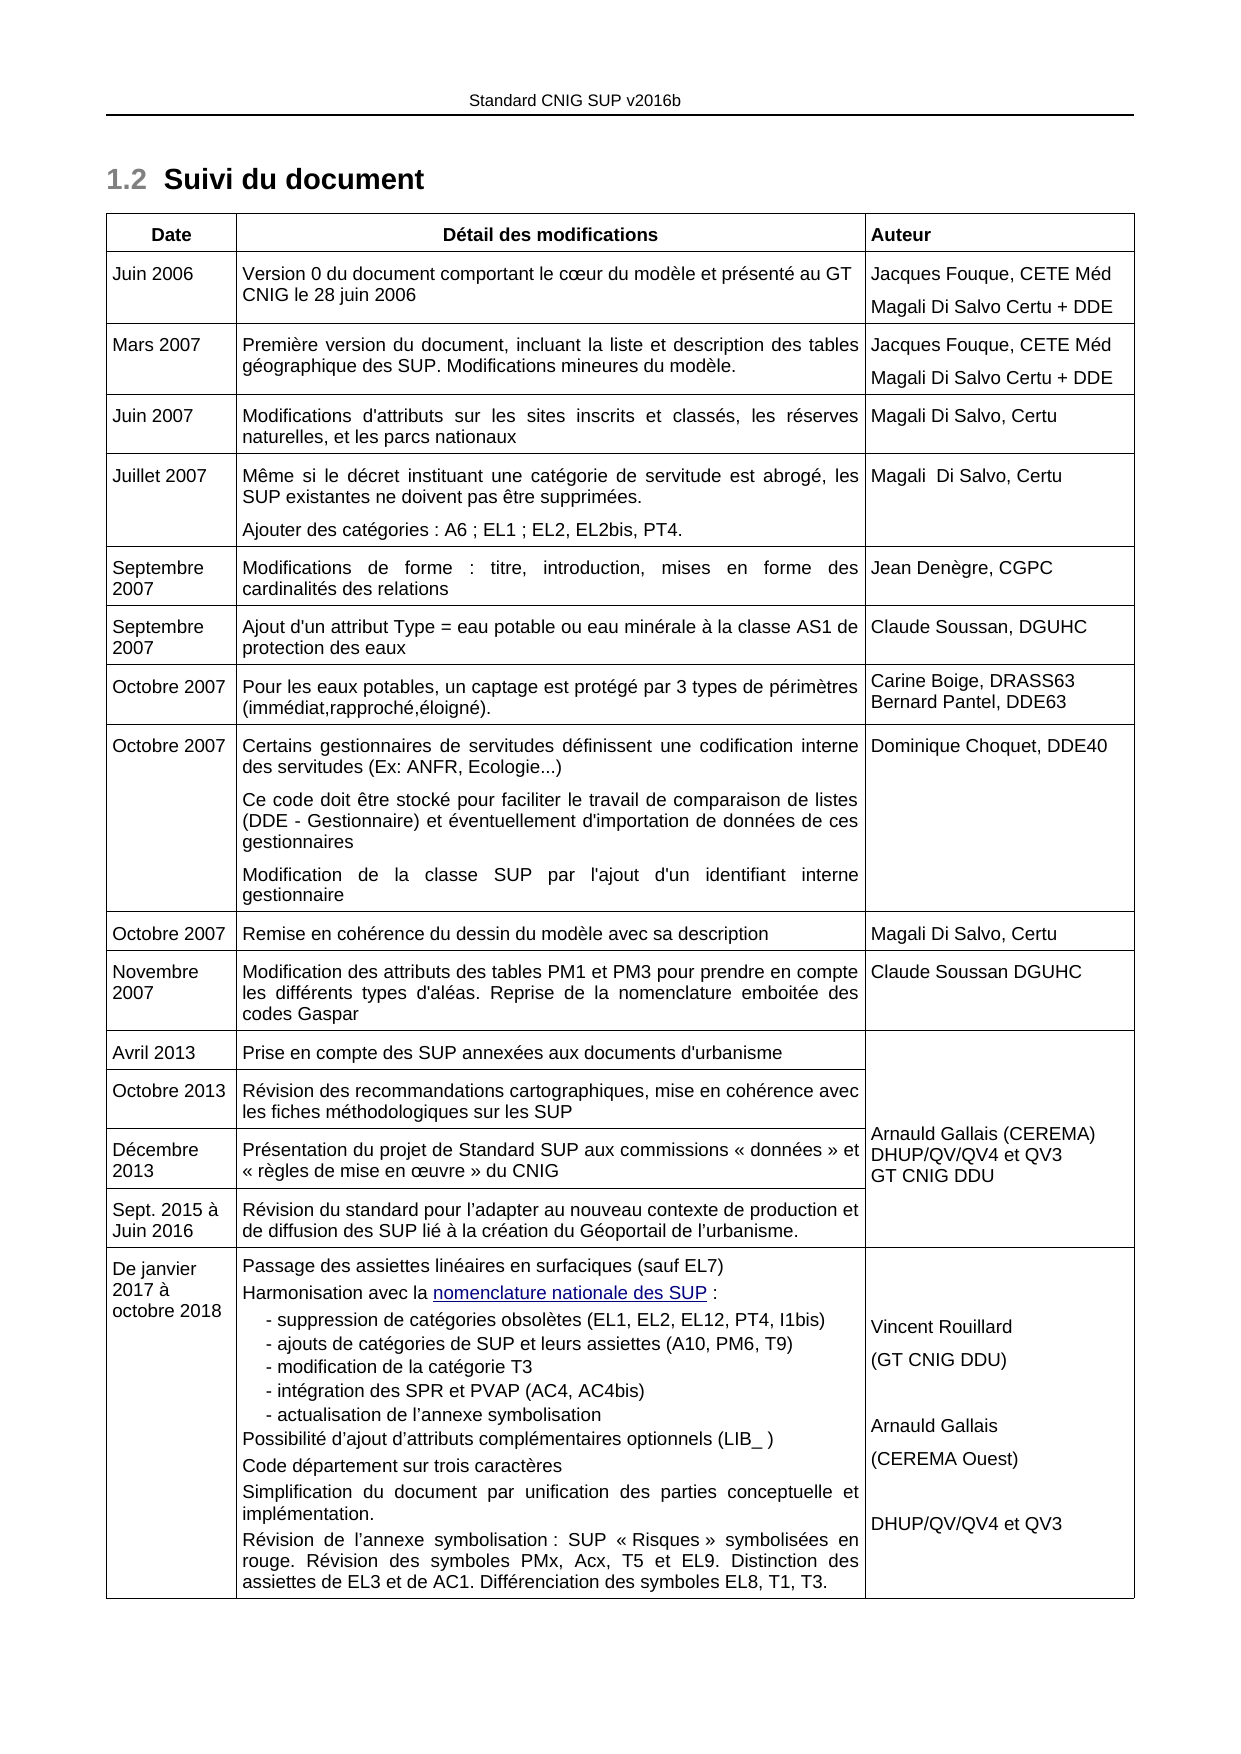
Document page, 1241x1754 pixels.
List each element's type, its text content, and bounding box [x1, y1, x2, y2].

table_cell Révision des recommandations cartographiques, mise en cohérence avec les fiches méthodologiques sur les SUP [237, 1070, 865, 1128]
table_cell Remise en cohérence du dessin du modèle avec sa description [237, 912, 865, 950]
table_cell Octobre 2007 [107, 665, 236, 724]
table_cell Révision du standard pour l’adapter au nouveau contexte de production et de diffusion des SUP lié à la création du Géoportail de l’urbanisme. [237, 1189, 865, 1247]
table_cell Septembre 2007 [107, 547, 236, 605]
table_cell Octobre 2007 [107, 725, 236, 911]
table_cell Passage des assiettes linéaires en surfaciques (sauf EL7) Harmonisation avec la nomenclature nationale des SUP : - suppression de catégories obsolètes (EL1, EL2, EL12, PT4, I1bis) - ajouts de catégories de SUP et leurs assiettes (A10, PM6, T9) - modification de la catégorie T3 - intégration des SPR et PVAP (AC4, AC4bis) - actualisation de l’annexe symbolisation Possibilité d’ajout d’attributs complémentaires optionnels (LIB_ ) Code département sur trois caractères Simplification du document par unification des parties conceptuelle et implémentation. Révision de l’annexe symbolisation : SUP « Risques » symbolisées en rouge. Révision des symboles PMx, Acx, T5 et EL9. Distinction des assiettes de EL3 et de AC1. Différenciation des symboles EL8, T1, T3. [237, 1248, 865, 1598]
table_header Auteur [866, 214, 1134, 251]
table_cell Décembre 2013 [107, 1129, 236, 1188]
table_cell Première version du document, incluant la liste et description des tables géographique des SUP. Modifications mineures du modèle. [237, 324, 865, 394]
table_cell Certains gestionnaires de servitudes définissent une codification interne des servitudes (Ex: ANFR, Ecologie...) Ce code doit être stocké pour faciliter le travail de comparaison de listes (DDE - Gestionnaire) et éventuellement d'importation de données de ces gestionnaires Modification de la classe SUP par l'ajout d'un identifiant interne gestionnaire [237, 725, 865, 911]
table_cell Jacques Fouque, CETE Méd Magali Di Salvo Certu + DDE [866, 252, 1134, 323]
table_cell Jacques Fouque, CETE Méd Magali Di Salvo Certu + DDE [866, 324, 1134, 394]
table_cell Dominique Choquet, DDE40 [866, 725, 1134, 911]
table_cell Ajout d'un attribut Type = eau potable ou eau minérale à la classe AS1 de protection des eaux [237, 606, 865, 664]
table_header Détail des modifications [237, 214, 865, 251]
table_cell Modifications de forme : titre, introduction, mises en forme des cardinalités des relations [237, 547, 865, 605]
table_header Date [107, 214, 236, 251]
table_cell Carine Boige, DRASS63 Bernard Pantel, DDE63 [866, 665, 1134, 724]
table_cell Magali Di Salvo, Certu [866, 395, 1134, 453]
table_cell Prise en compte des SUP annexées aux documents d'urbanisme [237, 1031, 865, 1069]
subtitle Suivi du document [106, 163, 1134, 195]
table_cell Juillet 2007 [107, 454, 236, 546]
table_cell Modification des attributs des tables PM1 et PM3 pour prendre en compte les différents types d'aléas. Reprise de la nomenclature emboitée des codes Gaspar [237, 951, 865, 1030]
table_cell Arnauld Gallais (CEREMA) DHUP/QV/QV4 et QV3 GT CNIG DDU [866, 1031, 1134, 1247]
table_cell Avril 2013 [107, 1031, 236, 1069]
table_cell Juin 2006 [107, 252, 236, 323]
table_cell Juin 2007 [107, 395, 236, 453]
table_cell Octobre 2013 [107, 1070, 236, 1128]
table_cell Sept. 2015 à Juin 2016 [107, 1189, 236, 1247]
table_cell Présentation du projet de Standard SUP aux commissions « données » et « règles de mise en œuvre » du CNIG [237, 1129, 865, 1188]
table_cell Claude Soussan DGUHC [866, 951, 1134, 1030]
table_cell Modifications d'attributs sur les sites inscrits et classés, les réserves naturelles, et les parcs nationaux [237, 395, 865, 453]
table_cell Même si le décret instituant une catégorie de servitude est abrogé, les SUP existantes ne doivent pas être supprimées. Ajouter des catégories : A6 ; EL1 ; EL2, EL2bis, PT4. [237, 454, 865, 546]
table_cell Mars 2007 [107, 324, 236, 394]
table_cell Novembre 2007 [107, 951, 236, 1030]
table_cell Septembre 2007 [107, 606, 236, 664]
table_cell Claude Soussan, DGUHC [866, 606, 1134, 664]
table_cell Magali Di Salvo, Certu [866, 454, 1134, 546]
table_cell Version 0 du document comportant le cœur du modèle et présenté au GT CNIG le 28 juin 2006 [237, 252, 865, 323]
table_cell Vincent Rouillard (GT CNIG DDU) Arnauld Gallais (CEREMA Ouest) DHUP/QV/QV4 et QV3 [866, 1248, 1134, 1598]
table_cell De janvier 2017 à octobre 2018 [107, 1248, 236, 1598]
table_cell Magali Di Salvo, Certu [866, 912, 1134, 950]
table_cell Jean Denègre, CGPC [866, 547, 1134, 605]
table_cell Pour les eaux potables, un captage est protégé par 3 types de périmètres (immédiat,rapproché,éloigné). [237, 665, 865, 724]
table_cell Octobre 2007 [107, 912, 236, 950]
